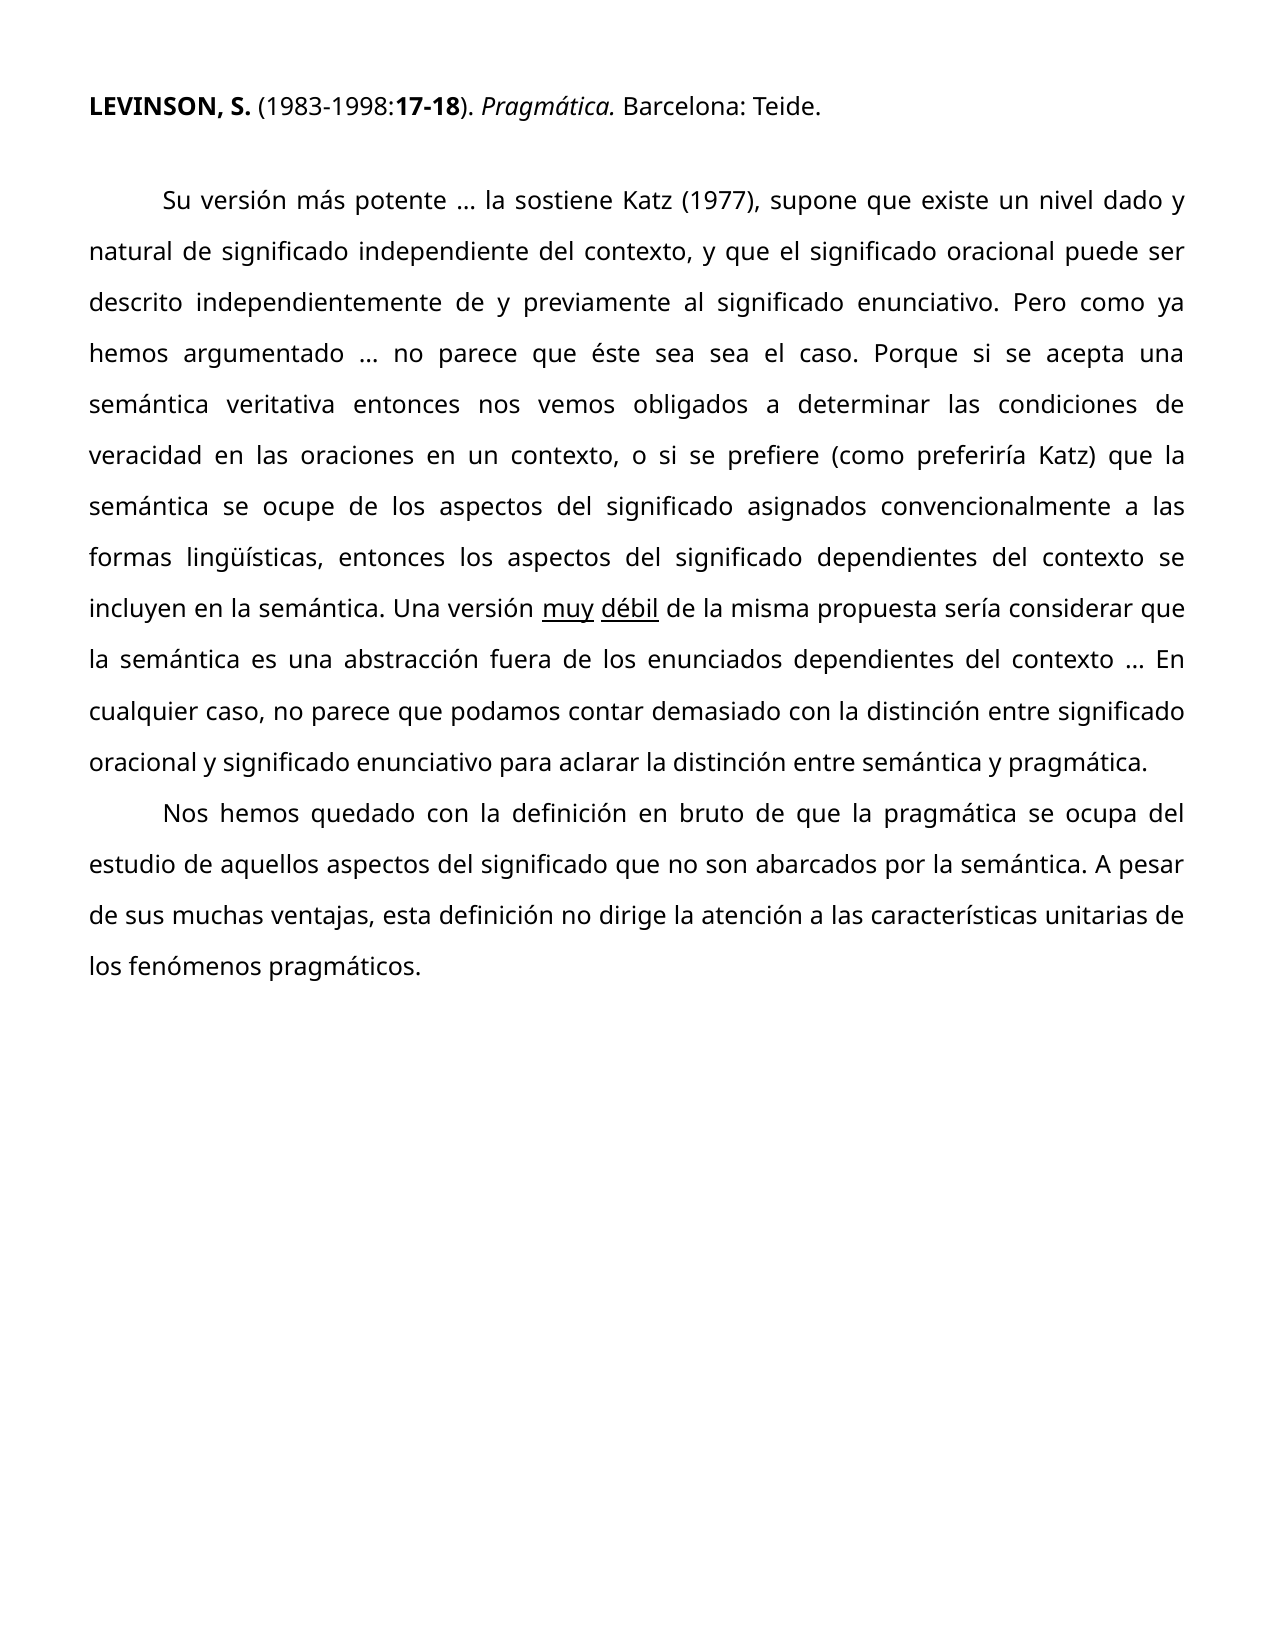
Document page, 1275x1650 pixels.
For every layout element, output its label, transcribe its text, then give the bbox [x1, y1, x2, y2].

text Nos hemos quedado con la definición en bruto de que la pragmática se ocupa del estudio de aquellos aspectos del significado que no son abarcados por la semántica. A pesar de sus muchas ventajas, esta definición no dirige la atención a las características unitarias de los fenómenos pragmáticos. [88, 795, 1186, 982]
text Su versión más potente … la sostiene Katz (1977), supone que existe un nivel dado y natural de significado independiente del contexto, y que el significado oracional puede ser descrito independientemente de y previamente al significado enunciativo. Pero como ya hemos argumentado … no parece que éste sea sea el caso. Porque si se acepta una semántica veritativa entonces nos vemos obligados a determinar las condiciones de veracidad en las oraciones en un contexto, o si se prefiere (como preferiría Katz) que la semántica se ocupe de los aspectos del significado asignados convencionalmente a las formas lingüísticas, entonces los aspectos del significado dependientes del contexto se incluyen en la semántica. Una versión muy débil de la misma propuesta sería considerar que la semántica es una abstracción fuera de los enunciados dependientes del contexto … En cualquier caso, no parece que podamos contar demasiado con la distinción entre significado oracional y significado enunciativo para aclarar la distinción entre semántica y pragmática. [88, 183, 1186, 778]
text LEVINSON, S. (1983-1998:17-18). Pragmática. Barcelona: Teide. [88, 88, 1186, 123]
